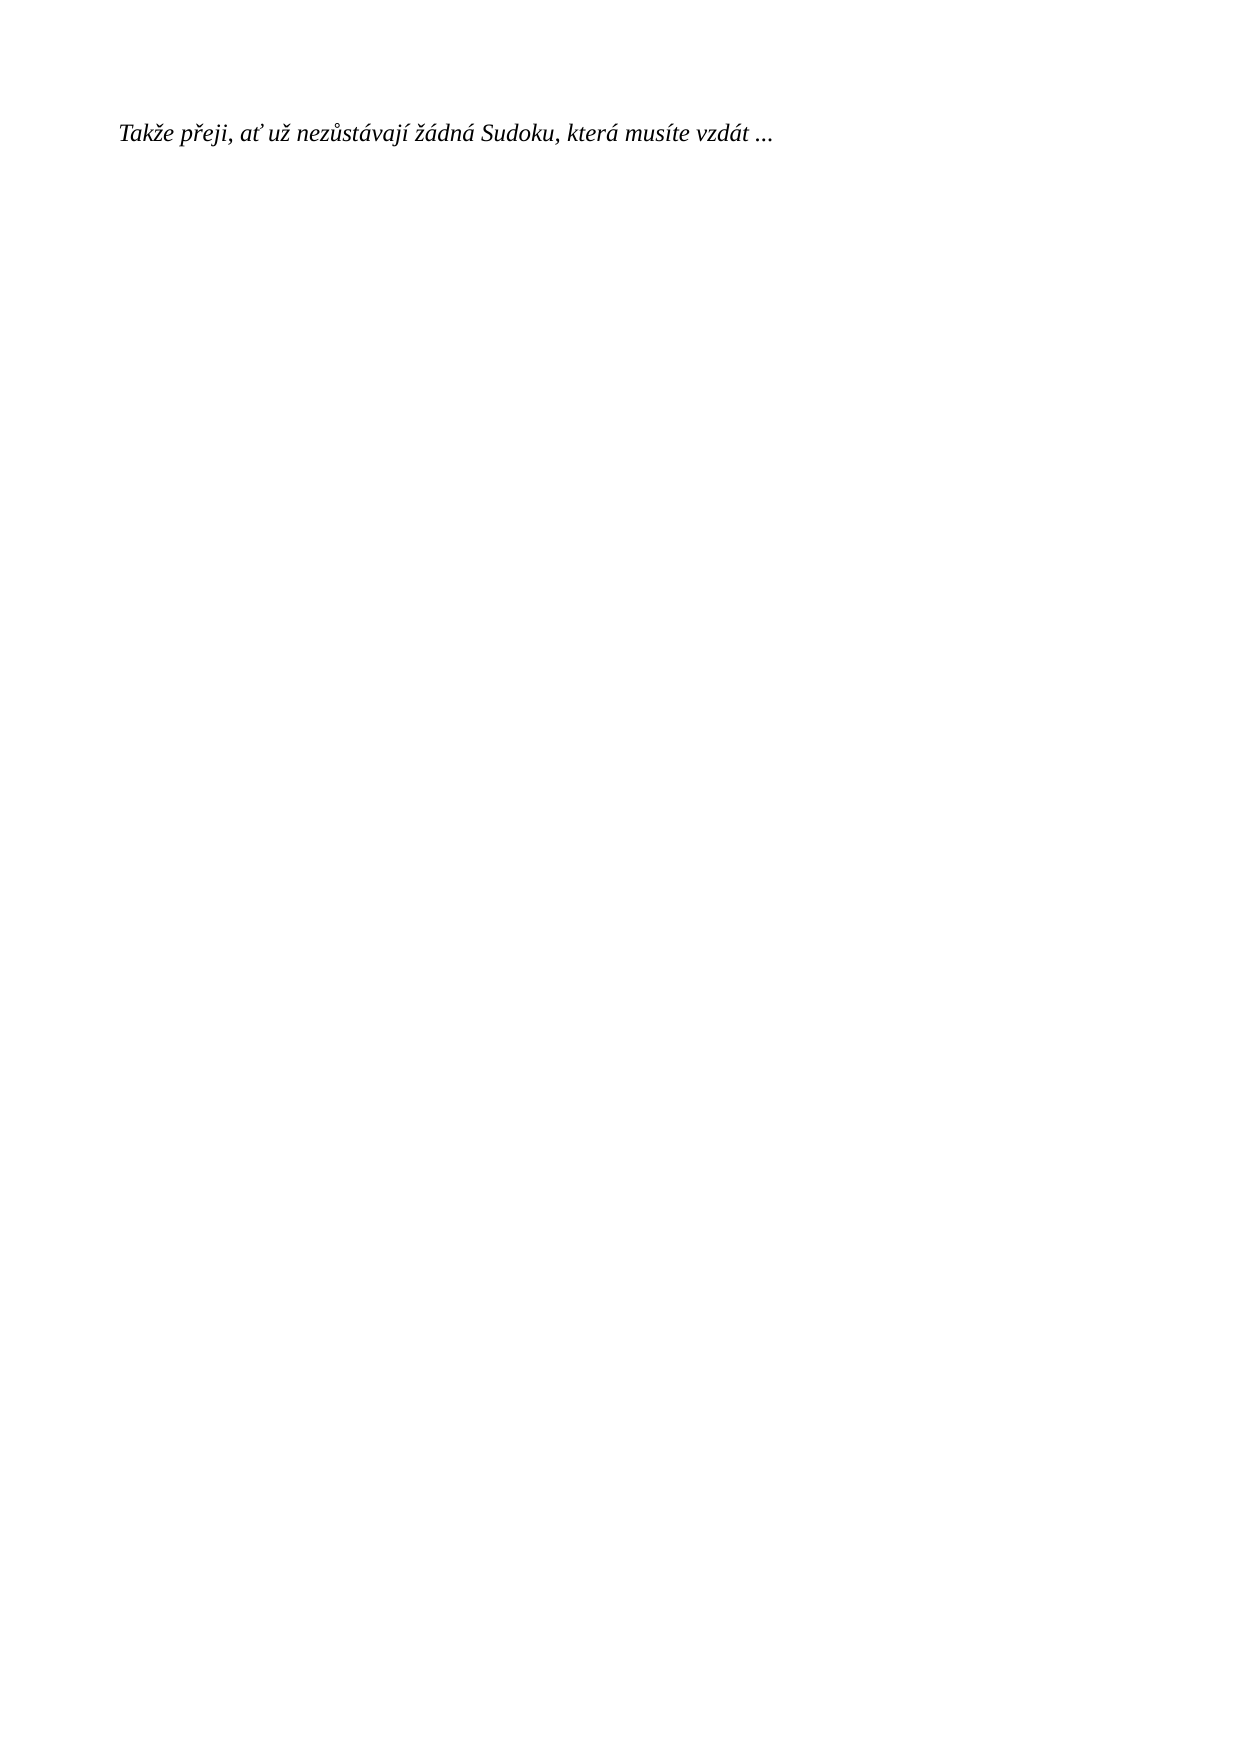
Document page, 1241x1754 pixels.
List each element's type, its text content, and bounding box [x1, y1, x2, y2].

text Takže přeji, ať už nezůstávají žádná Sudoku, která musíte vzdát ... [118, 118, 1122, 147]
